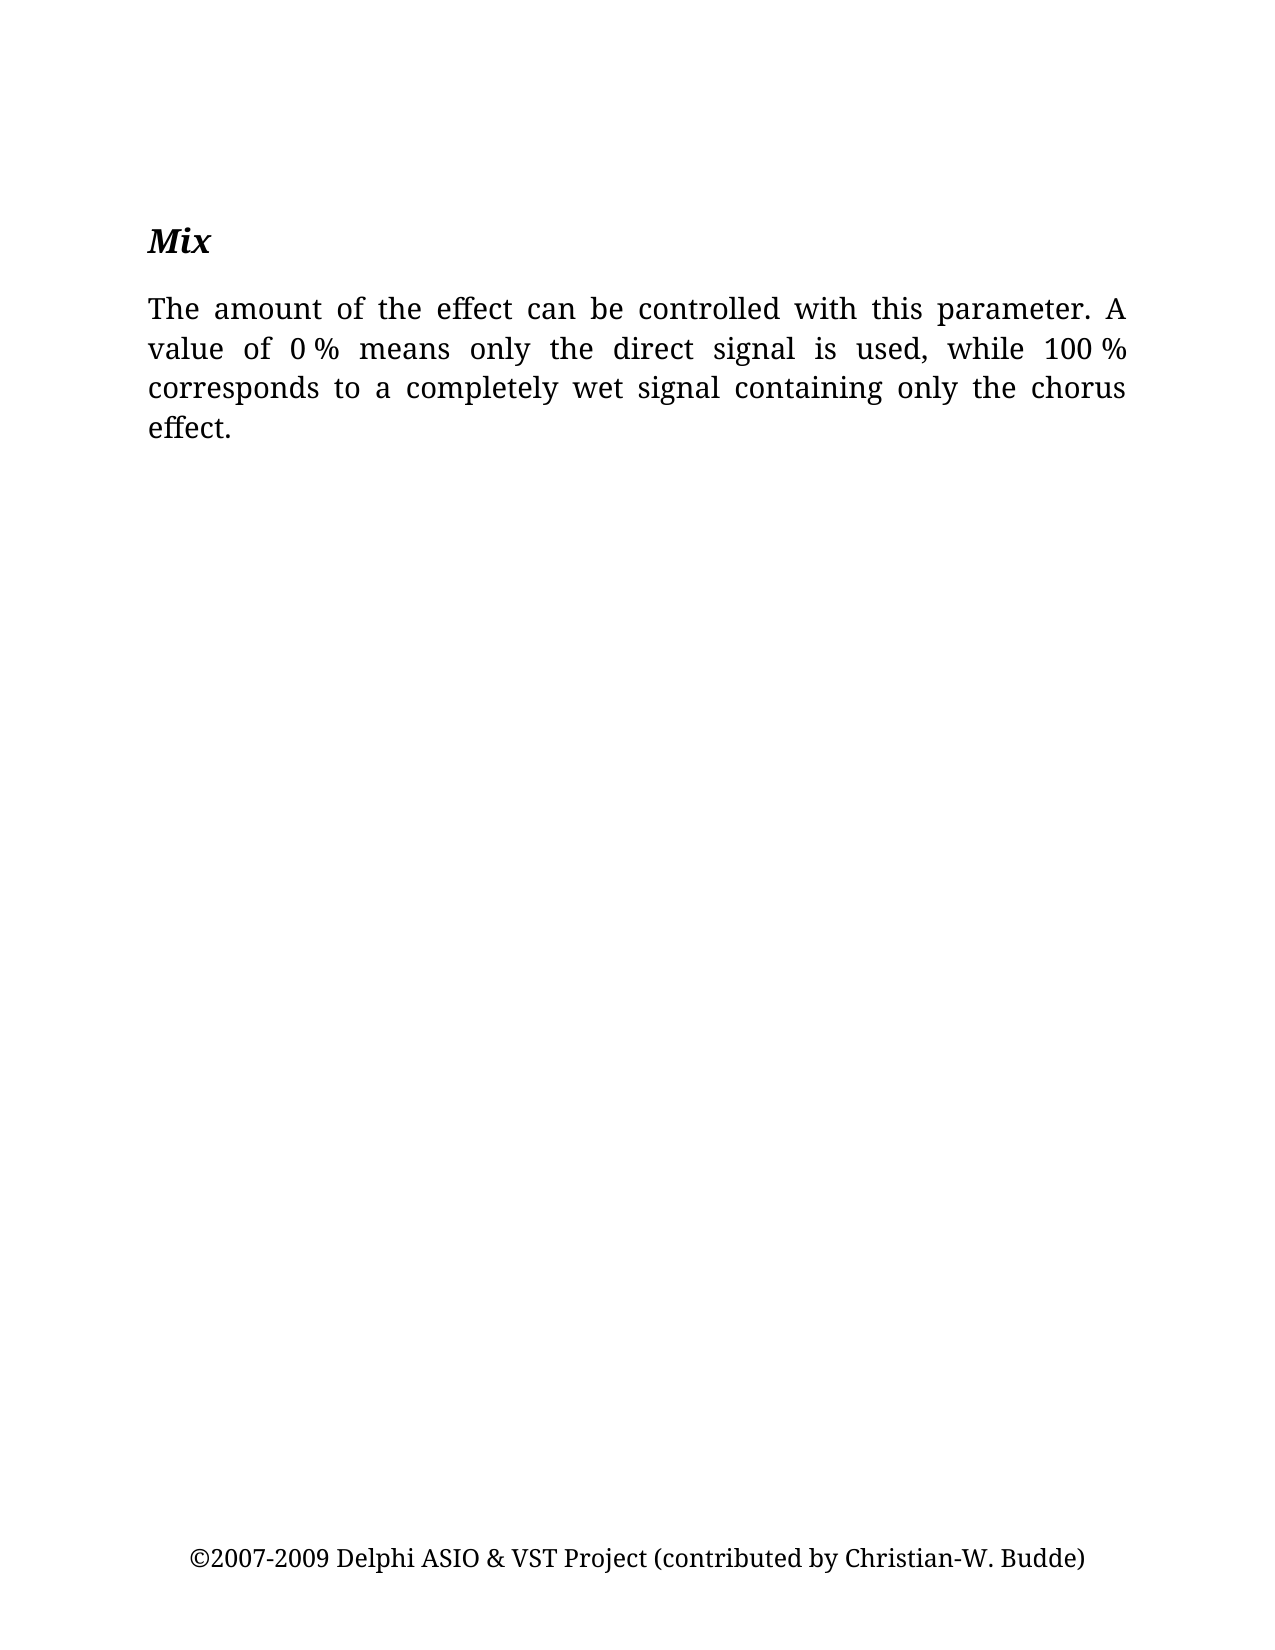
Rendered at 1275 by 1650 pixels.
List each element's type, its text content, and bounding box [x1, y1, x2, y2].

subtitle Mix [148, 218, 1127, 263]
text The amount of the effect can be controlled with this parameter. A value of 0 % means only the direct signal is used, while 100 % corresponds to a completely wet signal containing only the chorus effect. [148, 288, 1127, 447]
